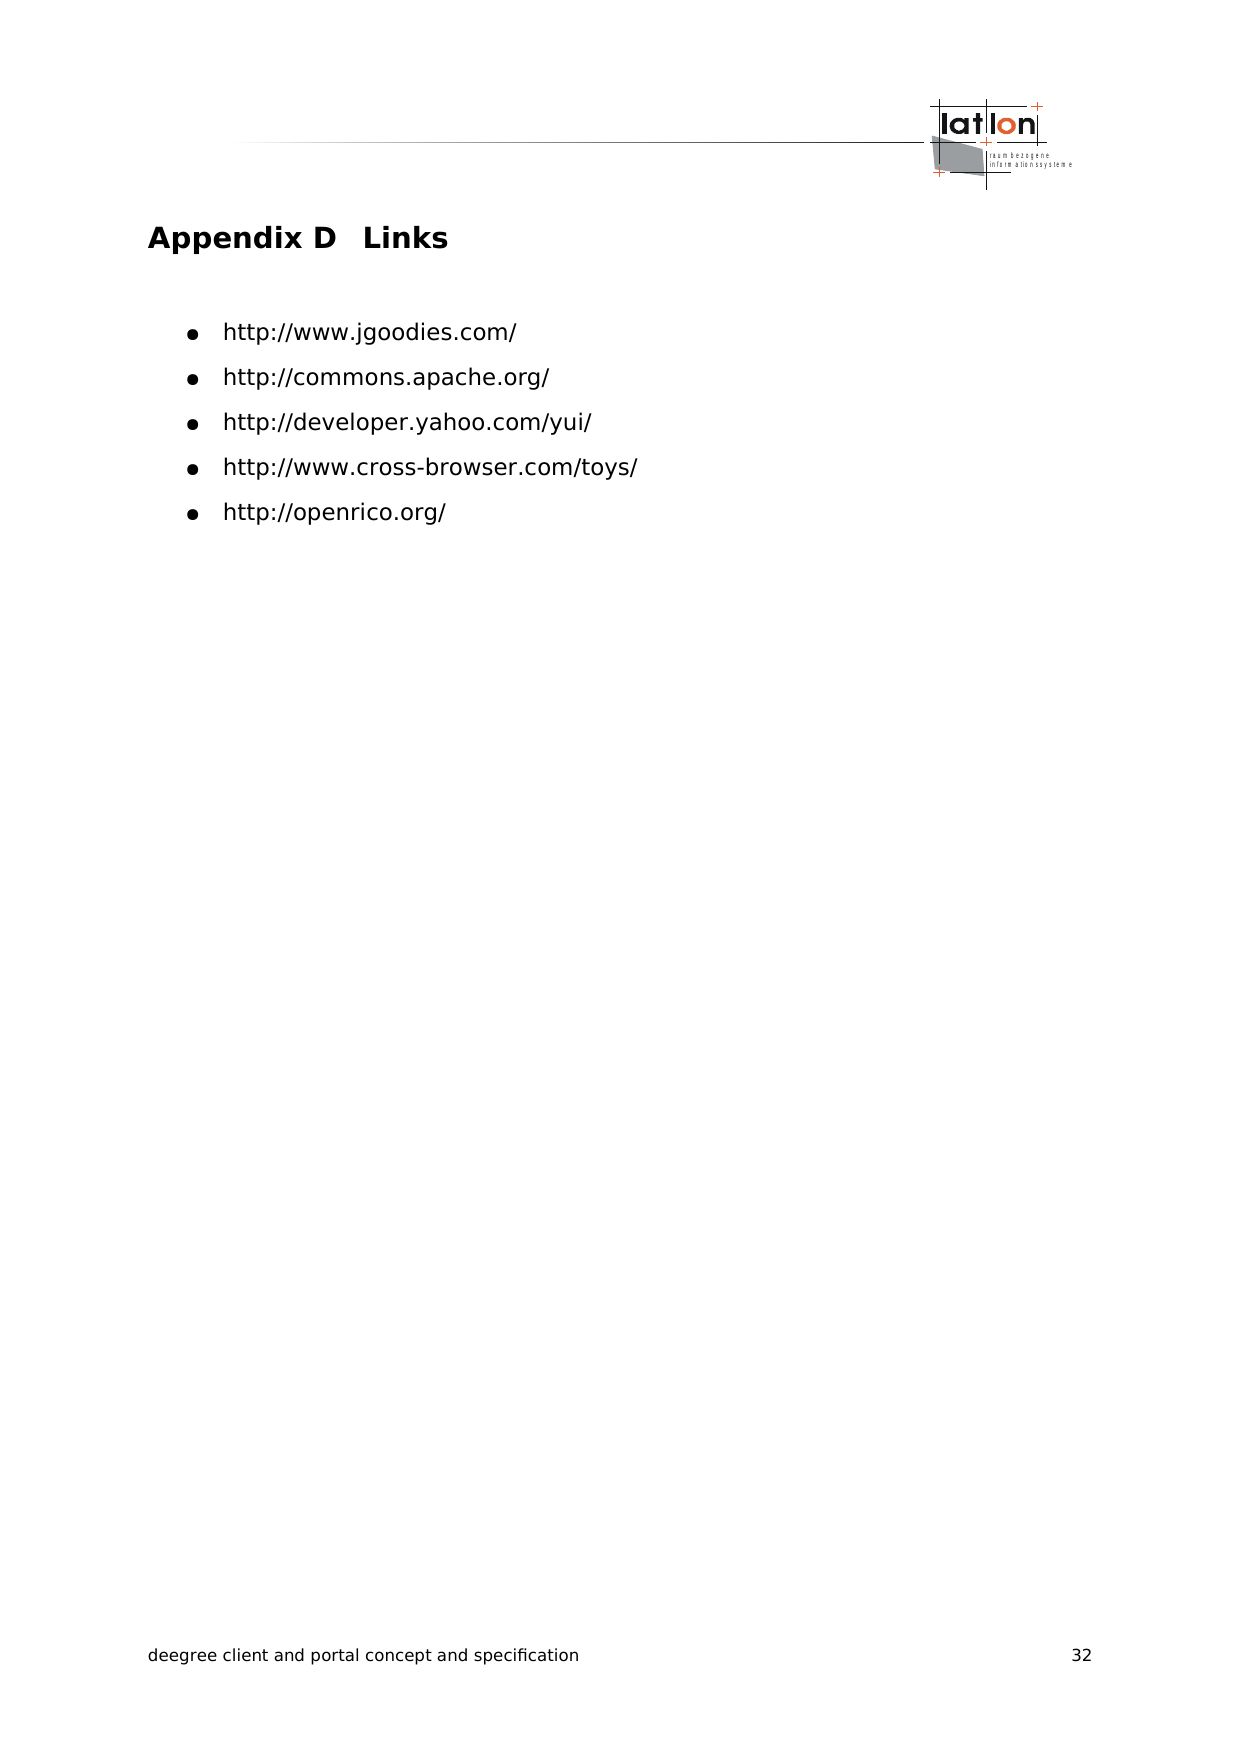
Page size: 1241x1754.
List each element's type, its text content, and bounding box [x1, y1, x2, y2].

list http://developer.yahoo.com/yui/ [185, 409, 1092, 436]
list http://commons.apache.org/ [185, 364, 1092, 391]
subtitle Links [148, 221, 1092, 256]
list http://openrico.org/ [185, 499, 1092, 526]
list http://www.cross-browser.com/toys/ [185, 454, 1092, 481]
list http://www.jgoodies.com/ [185, 319, 1092, 346]
